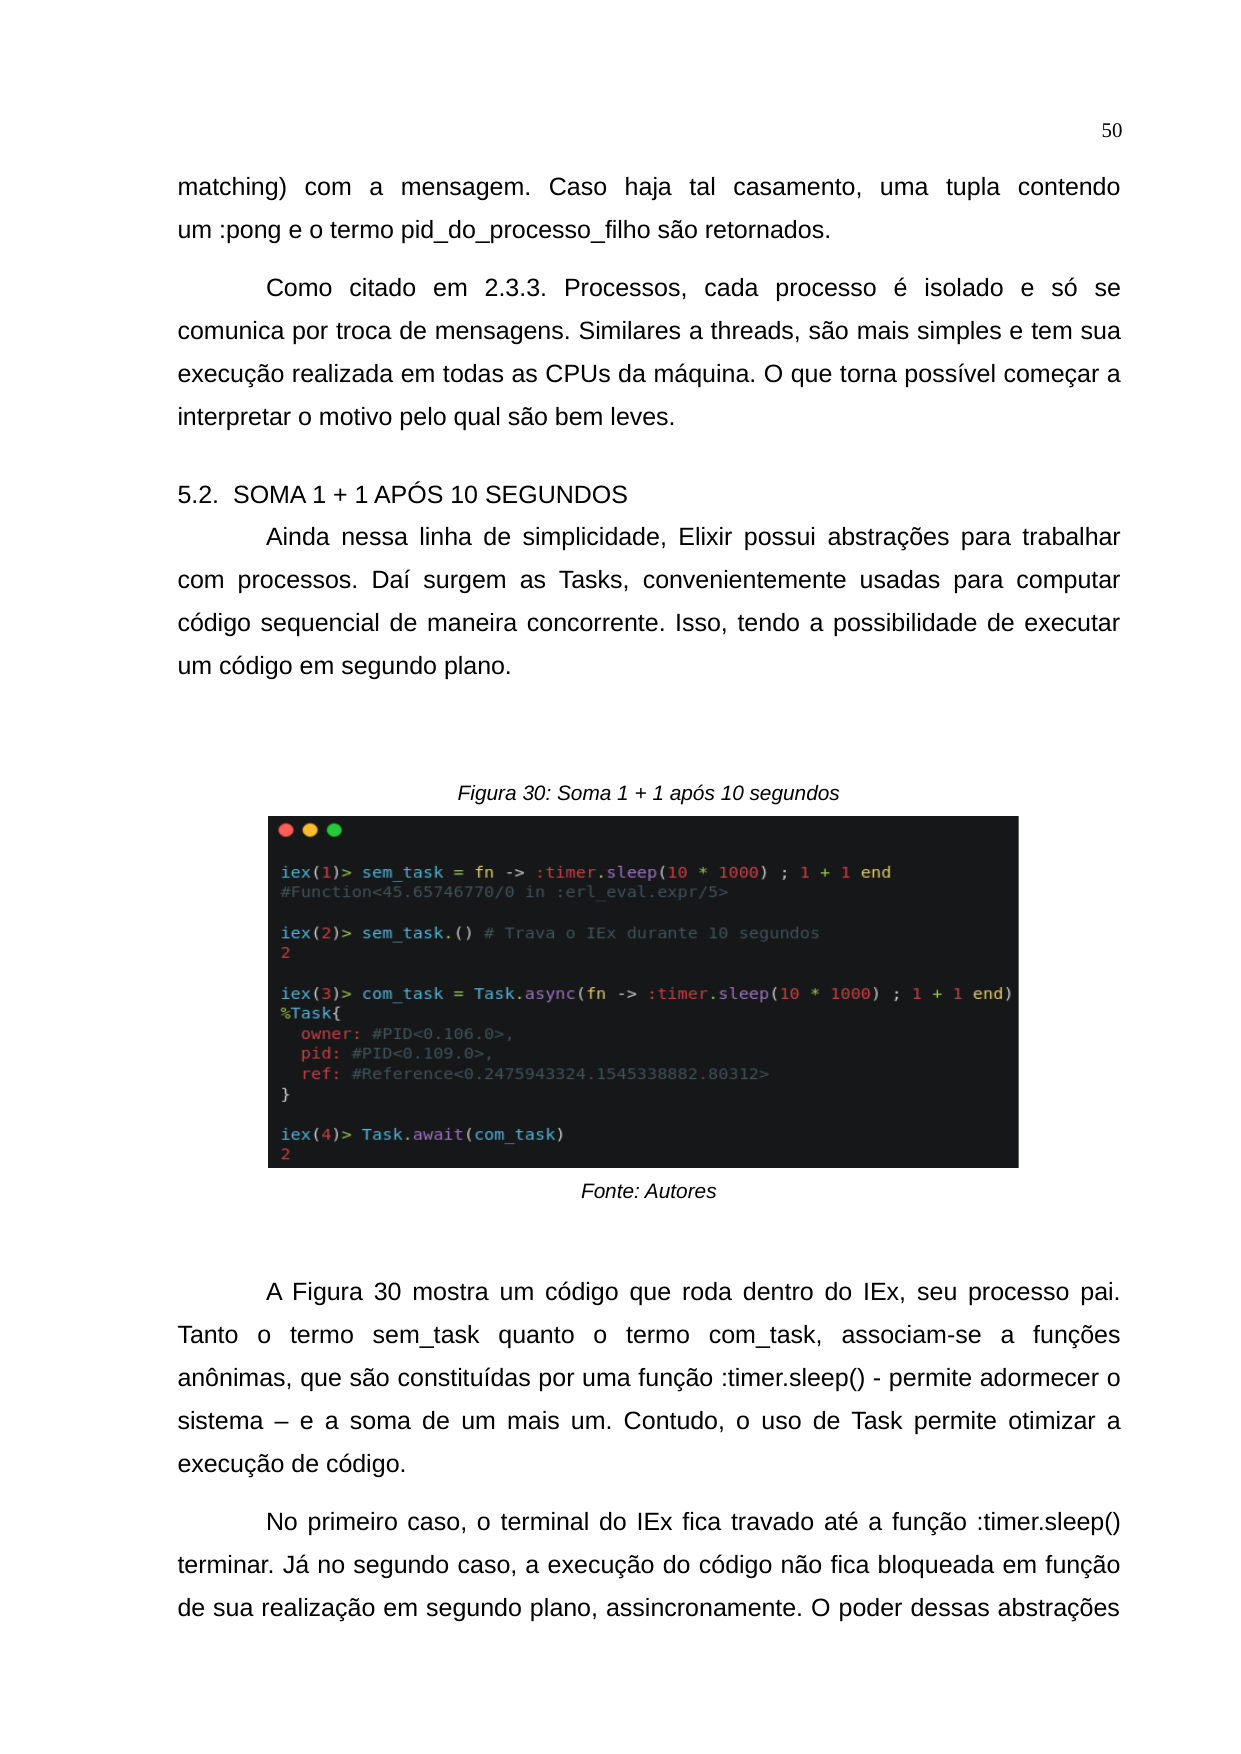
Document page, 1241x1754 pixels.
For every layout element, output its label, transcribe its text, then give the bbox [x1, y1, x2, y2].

text matching) com a mensagem. Caso haja tal casamento, uma tupla contendo um :pong e o termo pid_do_processo_filho são retornados. [177, 172, 1122, 243]
subtitle Soma 1 + 1 após 10 segundos [177, 480, 1122, 509]
text A Figura 30 mostra um código que roda dentro do IEx, seu processo pai. Tanto o termo sem_task quanto o termo com_task, associam-se a funções anônimas, que são constituídas por uma função :timer.sleep() - permite adormecer o sistema – e a soma de um mais um. Contudo, o uso de Task permite otimizar a execução de código. [177, 709, 1122, 1478]
text No primeiro caso, o terminal do IEx fica travado até a função :timer.sleep() terminar. Já no segundo caso, a execução do código não fica bloqueada em função de sua realização em segundo plano, assincronamente. O poder dessas abstrações [177, 1507, 1122, 1622]
text Fonte: Autores [218, 834, 1081, 1203]
picture [268, 816, 1019, 1168]
text Ainda nessa linha de simplicidade, Elixir possui abstrações para trabalhar com processos. Daí surgem as Tasks, convenientemente usadas para computar código sequencial de maneira concorrente. Isso, tendo a possibilidade de executar um código em segundo plano. [177, 522, 1122, 680]
text Como citado em 2.3.3. Processos, cada processo é isolado e só se comunica por troca de mensagens. Similares a threads, são mais simples e tem sua execução realizada em todas as CPUs da máquina. O que torna possível começar a interpretar o motivo pelo qual são bem leves. [177, 272, 1122, 431]
text Figura 30: Soma 1 + 1 após 10 segundos [218, 780, 1081, 804]
